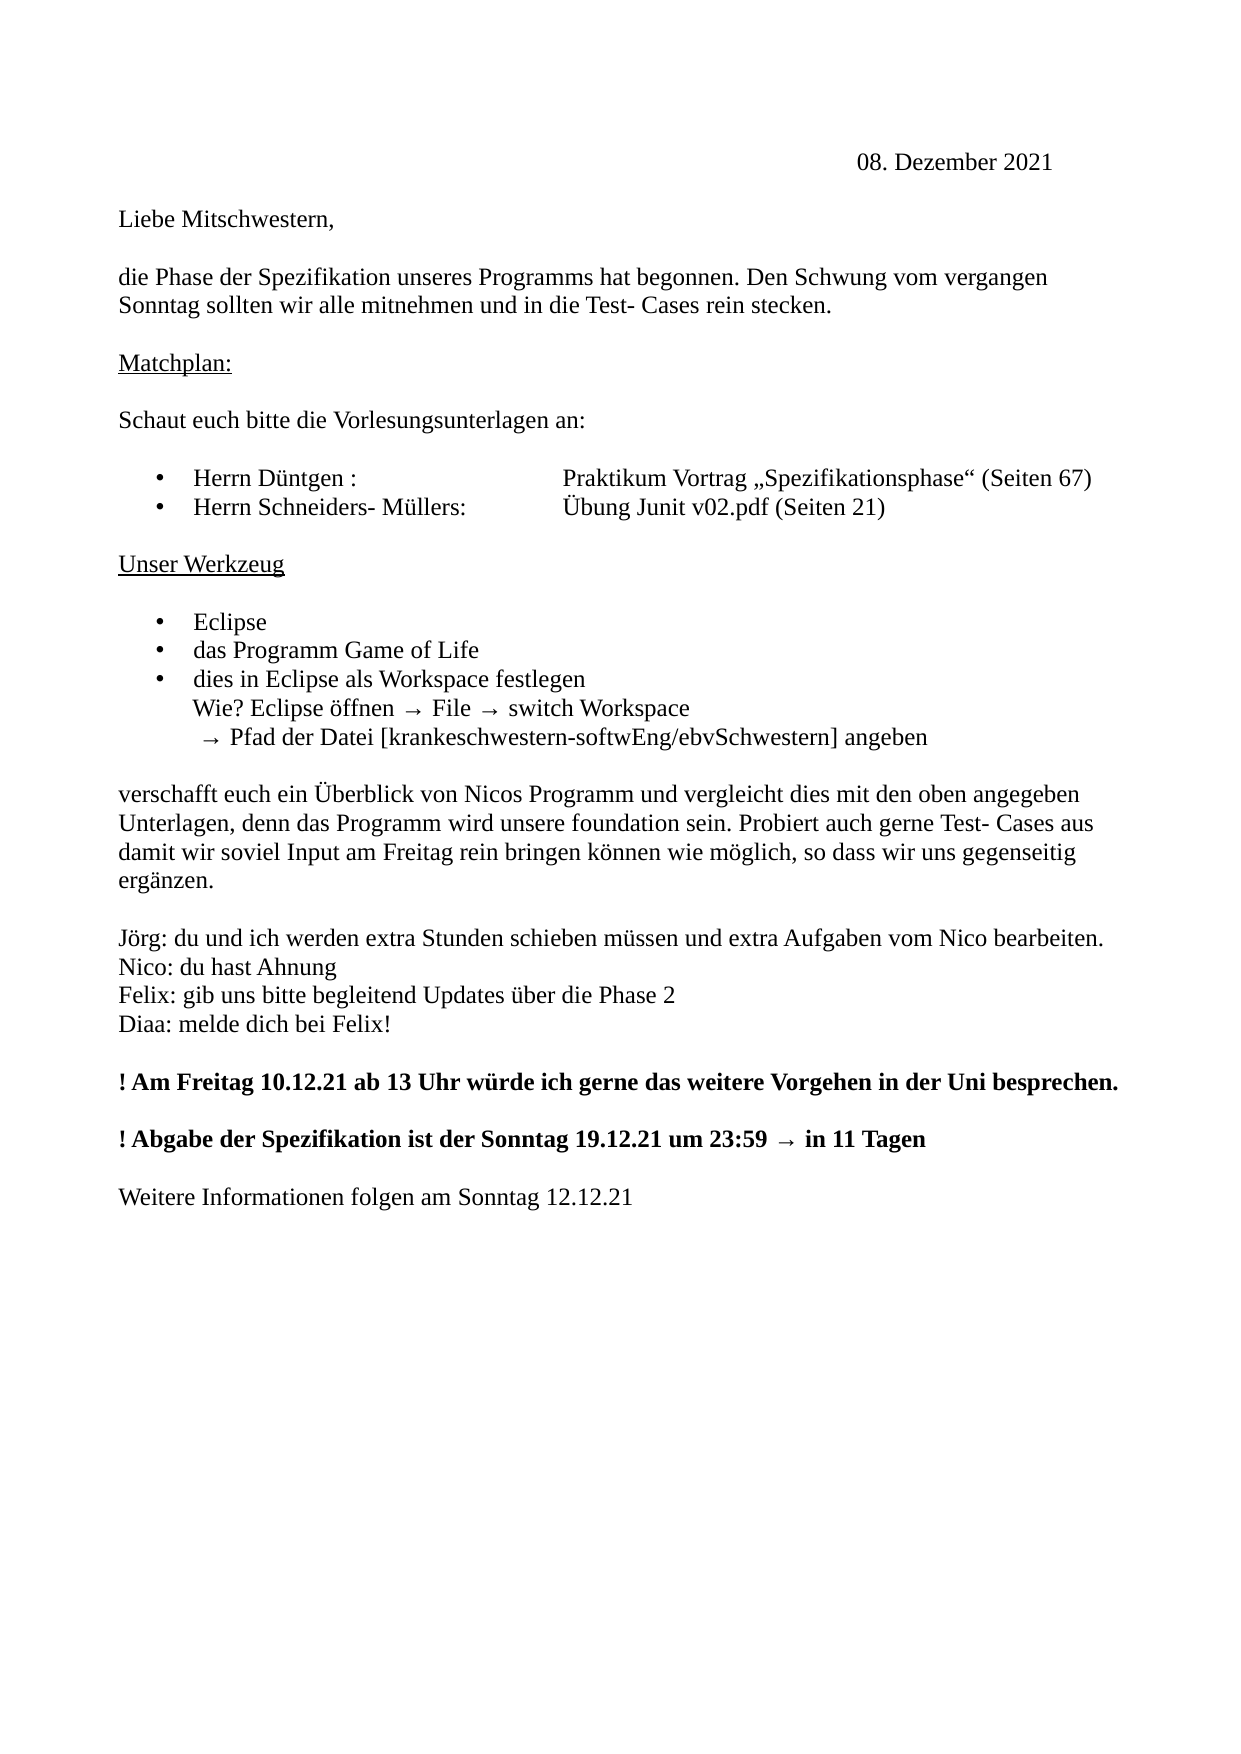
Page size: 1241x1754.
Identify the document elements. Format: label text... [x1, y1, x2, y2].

text Jörg: du und ich werden extra Stunden schieben müssen und extra Aufgaben vom Nico bearbeiten. [118, 923, 1122, 952]
text die Phase der Spezifikation unseres Programms hat begonnen. Den Schwung vom vergangen Sonntag sollten wir alle mitnehmen und in die Test- Cases rein stecken. [118, 262, 1122, 319]
text Liebe Mitschwestern, [118, 204, 1122, 233]
text Felix: gib uns bitte begleitend Updates über die Phase 2 [118, 981, 1122, 1009]
text Weitere Informationen folgen am Sonntag 12.12.21 [118, 1182, 1122, 1211]
text Diaa: melde dich bei Felix! [118, 1009, 1122, 1038]
list dies in Eclipse als Workspace festlegen [156, 664, 1122, 693]
text ! Abgabe der Spezifikation ist der Sonntag 19.12.21 um 23:59 → in 11 Tagen [118, 1124, 1122, 1153]
text Matchplan: [118, 348, 1122, 377]
text Wie? Eclipse öffnen → File → switch Workspace [118, 693, 1122, 722]
list Herrn Schneiders- Müllers: Übung Junit v02.pdf (Seiten 21) [156, 492, 1122, 521]
text Schaut euch bitte die Vorlesungsunterlagen an: [118, 406, 1122, 434]
text verschafft euch ein Überblick von Nicos Programm und vergleicht dies mit den oben angegeben Unterlagen, denn das Programm wird unsere foundation sein. Probiert auch gerne Test- Cases aus damit wir soviel Input am Freitag rein bringen können wie möglich, so dass wir uns gegenseitig ergänzen. [118, 779, 1122, 894]
list Eclipse [156, 607, 1122, 636]
text ! Am Freitag 10.12.21 ab 13 Uhr würde ich gerne das weitere Vorgehen in der Uni besprechen. [118, 1067, 1122, 1096]
text Unser Werkzeug [118, 549, 1122, 578]
text → Pfad der Datei [krankeschwestern-softwEng/ebvSchwestern] angeben [118, 722, 1122, 751]
text Nico: du hast Ahnung [118, 952, 1122, 981]
list Herrn Düntgen : Praktikum Vortrag „Spezifikationsphase“ (Seiten 67) [156, 463, 1122, 492]
text 08. Dezember 2021 [118, 147, 1122, 176]
list das Programm Game of Life [156, 636, 1122, 664]
